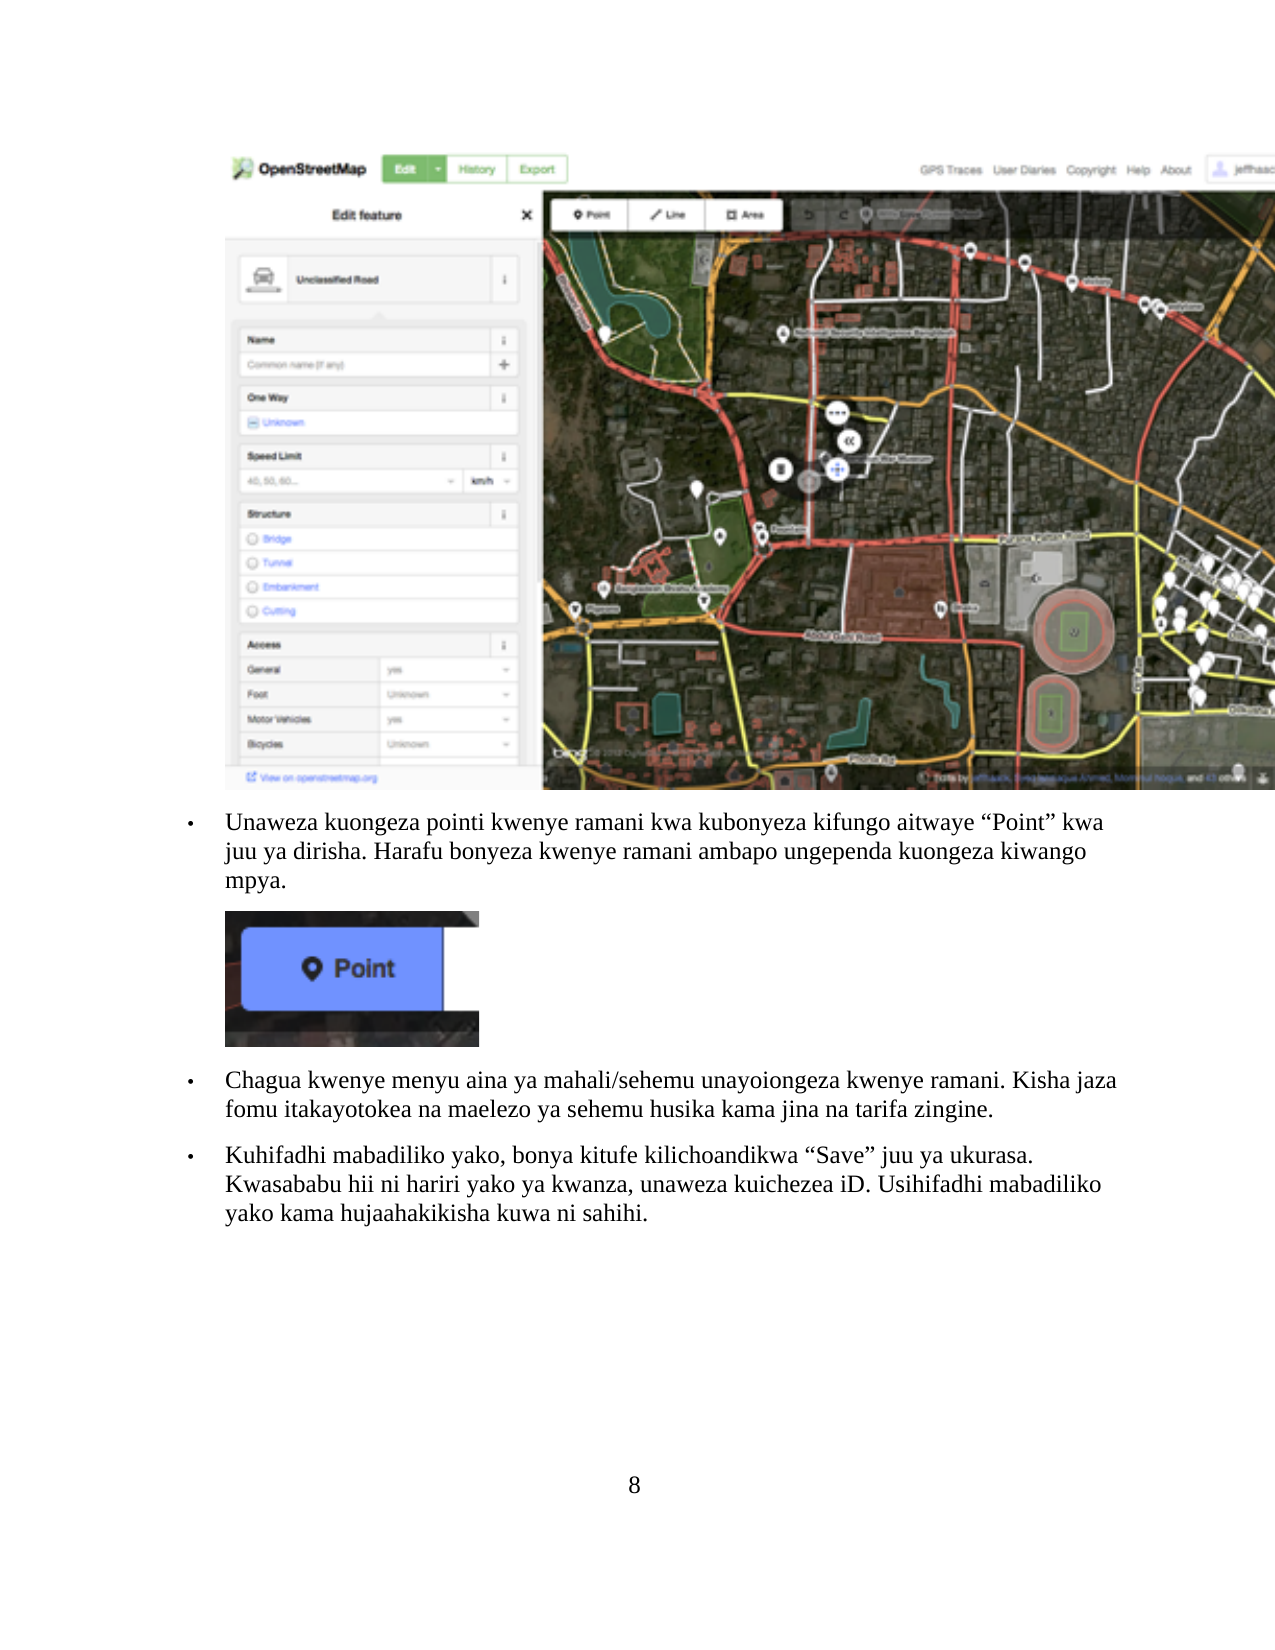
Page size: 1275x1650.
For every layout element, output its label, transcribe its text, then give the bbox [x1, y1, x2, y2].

picture [225, 911, 480, 1047]
list Chagua kwenye menyu aina ya mahali/sehemu unayoiongeza kwenye ramani. Kisha jaza fomu itakayotokea na maelezo ya sehemu husika kama jina na tarifa zingine. [187, 1065, 1125, 1122]
list Kuhifadhi mabadiliko yako, bonya kitufe kilichoandikwa “Save” juu ya ukurasa. Kwasababu hii ni hariri yako ya kwanza, unaweza kuichezea iD. Usihifadhi mabadiliko yako kama hujaahakikisha kuwa ni sahihi. [187, 1140, 1125, 1227]
list Unaweza kuongeza pointi kwenye ramani kwa kubonyeza kifungo aitwaye “Point” kwa juu ya dirisha. Harafu bonyeza kwenye ramani ambapo ungependa kuongeza kiwango mpya. [187, 807, 1125, 894]
picture [225, 150, 1275, 790]
